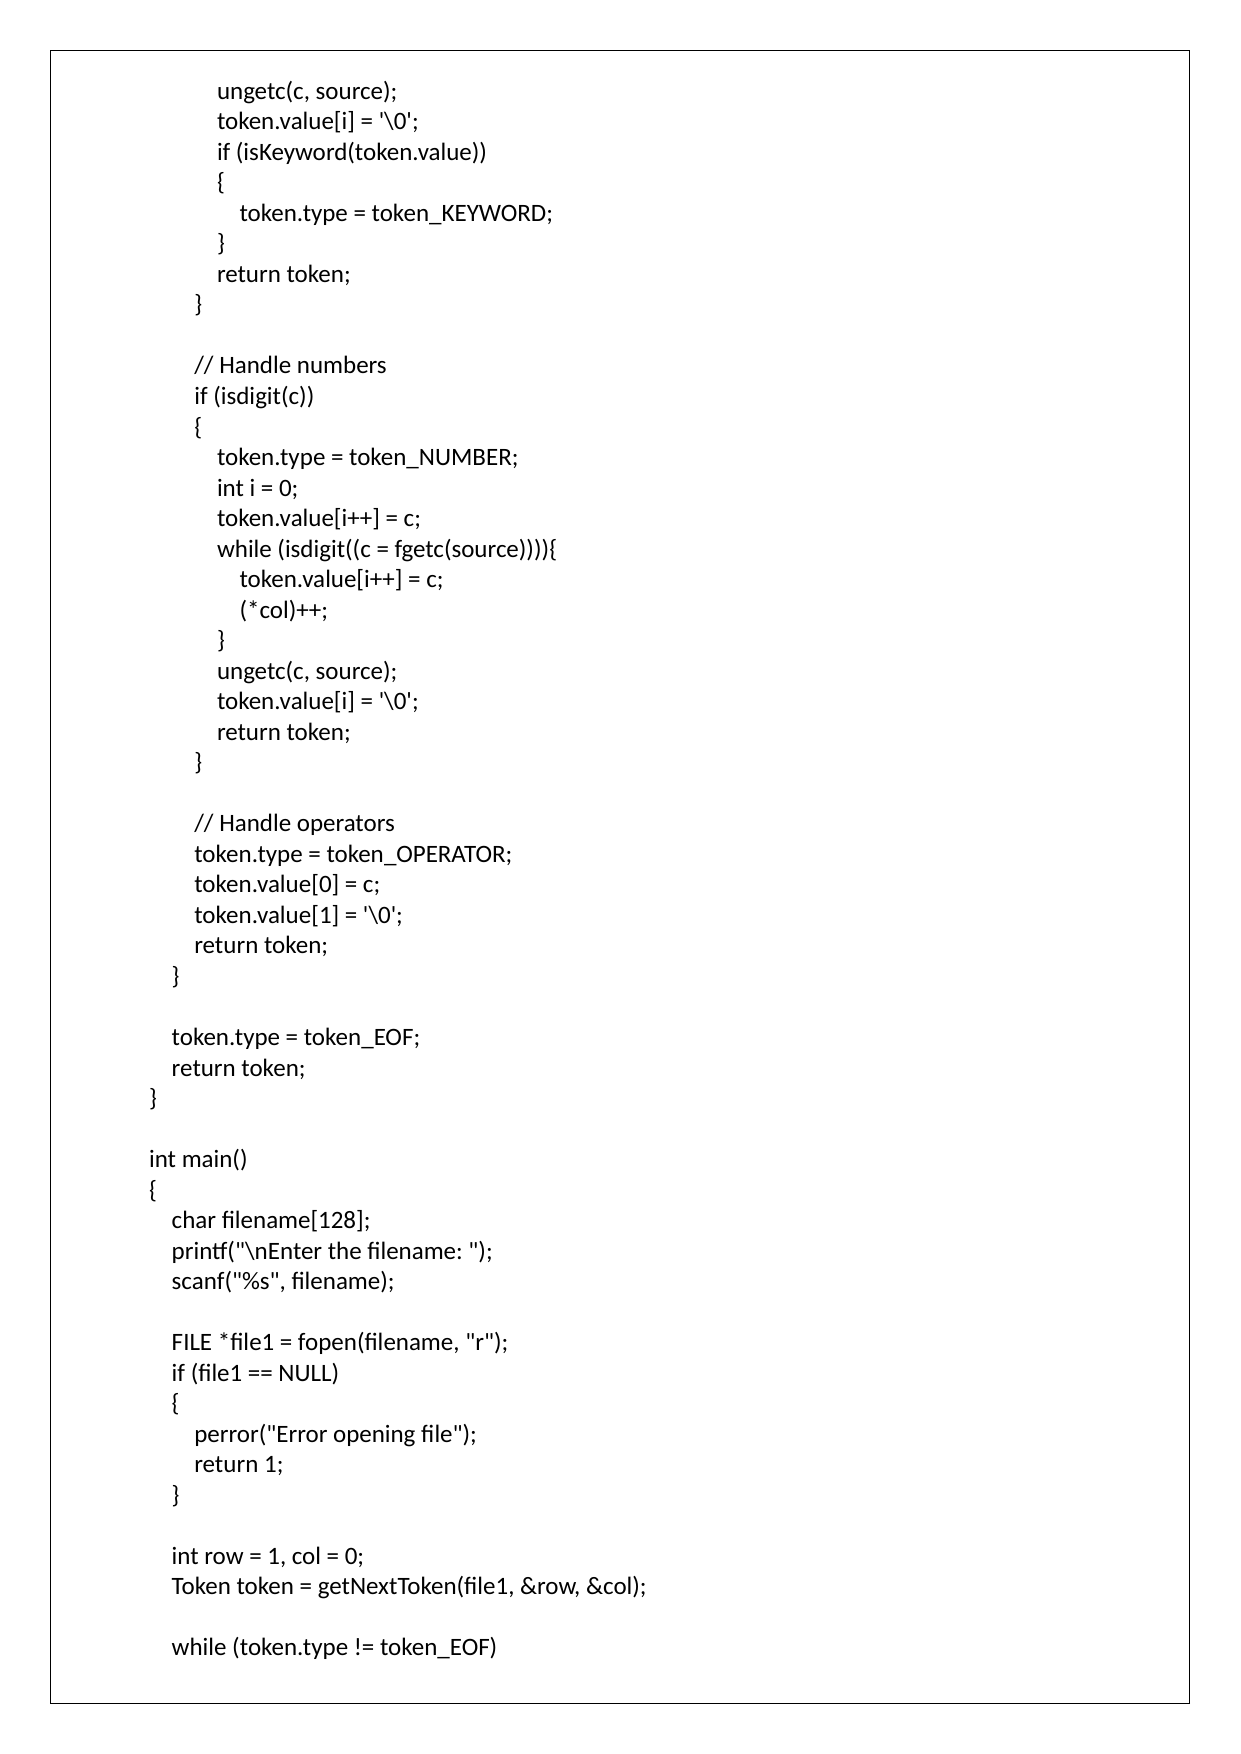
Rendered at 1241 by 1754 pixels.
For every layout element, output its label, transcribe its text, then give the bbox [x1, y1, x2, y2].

text token.type = token_EOF; [149, 1021, 1165, 1052]
text int i = 0; [149, 472, 1165, 502]
text { [149, 167, 1165, 197]
text FILE *file1 = fopen(filename, "r"); [149, 1326, 1165, 1357]
text token.value[i++] = c; [149, 502, 1165, 533]
text char filename[128]; [149, 1204, 1165, 1235]
text return token; [149, 1052, 1165, 1082]
text { [149, 1174, 1165, 1204]
text int row = 1, col = 0; [149, 1540, 1165, 1571]
text (*col)++; [149, 594, 1165, 624]
text if (isdigit(c)) [149, 380, 1165, 411]
text token.value[1] = '\0'; [149, 899, 1165, 929]
text ungetc(c, source); [149, 655, 1165, 685]
text { [149, 1387, 1165, 1418]
text } [149, 746, 1165, 777]
text ungetc(c, source); [149, 75, 1165, 106]
text if (isKeyword(token.value)) [149, 136, 1165, 167]
text token.type = token_OPERATOR; [149, 838, 1165, 868]
text { [149, 411, 1165, 441]
text } [149, 289, 1165, 319]
text token.value[i++] = c; [149, 563, 1165, 594]
text return token; [149, 929, 1165, 960]
text token.type = token_KEYWORD; [149, 197, 1165, 228]
text perror("Error opening file"); [149, 1418, 1165, 1448]
text } [149, 1479, 1165, 1509]
text token.value[i] = '\0'; [149, 685, 1165, 716]
text } [149, 228, 1165, 258]
text } [149, 624, 1165, 655]
text printf("\nEnter the filename: "); [149, 1235, 1165, 1265]
text } [149, 960, 1165, 991]
text return token; [149, 258, 1165, 289]
text token.value[i] = '\0'; [149, 106, 1165, 136]
text while (token.type != token_EOF) [149, 1632, 1165, 1662]
text token.type = token_NUMBER; [149, 441, 1165, 472]
text return 1; [149, 1448, 1165, 1479]
text } [149, 1082, 1165, 1113]
text token.value[0] = c; [149, 868, 1165, 899]
text return token; [149, 716, 1165, 746]
text // Handle operators [149, 807, 1165, 838]
text scanf("%s", filename); [149, 1265, 1165, 1296]
text while (isdigit((c = fgetc(source)))){ [149, 533, 1165, 563]
text int main() [149, 1143, 1165, 1174]
text // Handle numbers [149, 350, 1165, 380]
text Token token = getNextToken(file1, &row, &col); [149, 1571, 1165, 1601]
text if (file1 == NULL) [149, 1357, 1165, 1387]
